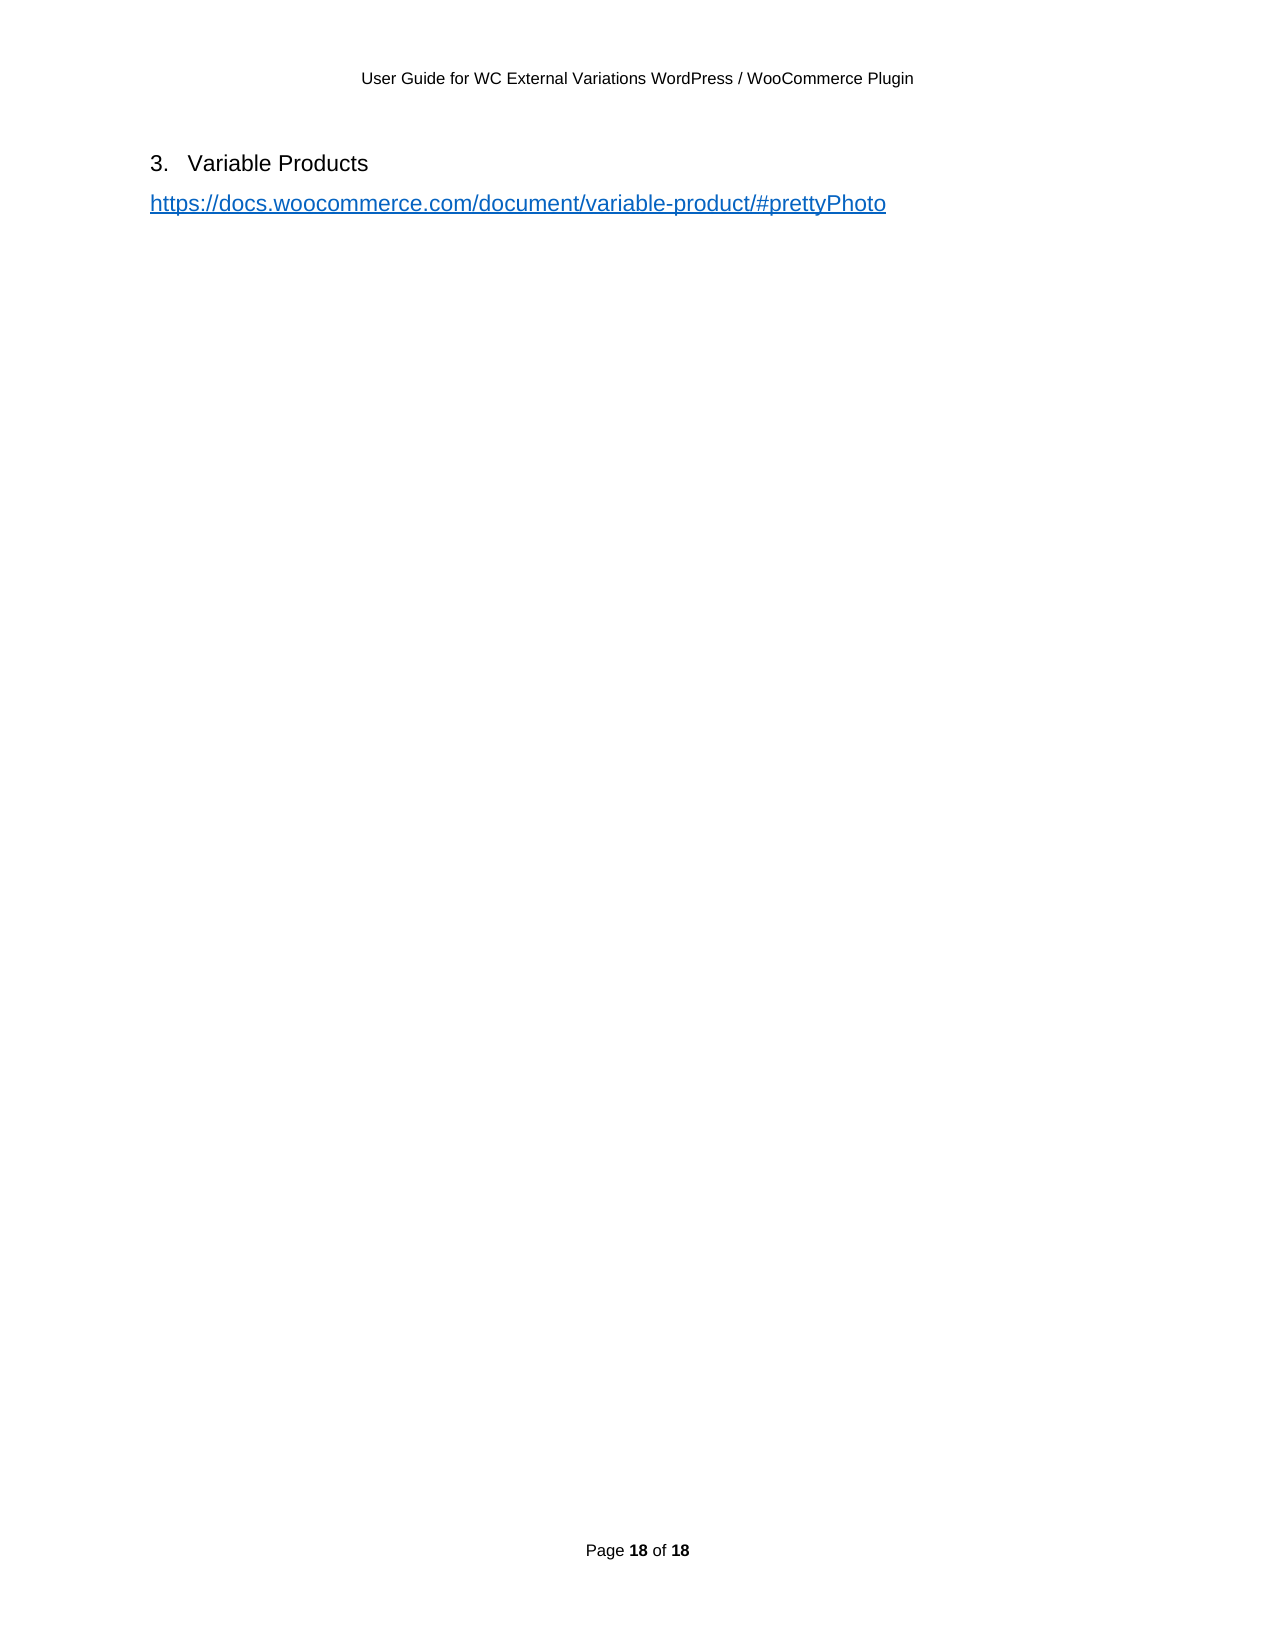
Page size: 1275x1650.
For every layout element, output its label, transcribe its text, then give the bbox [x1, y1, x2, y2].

list Variable Products [150, 150, 1125, 176]
text https://docs.woocommerce.com/document/variable-product/#prettyPhoto [150, 189, 1125, 216]
